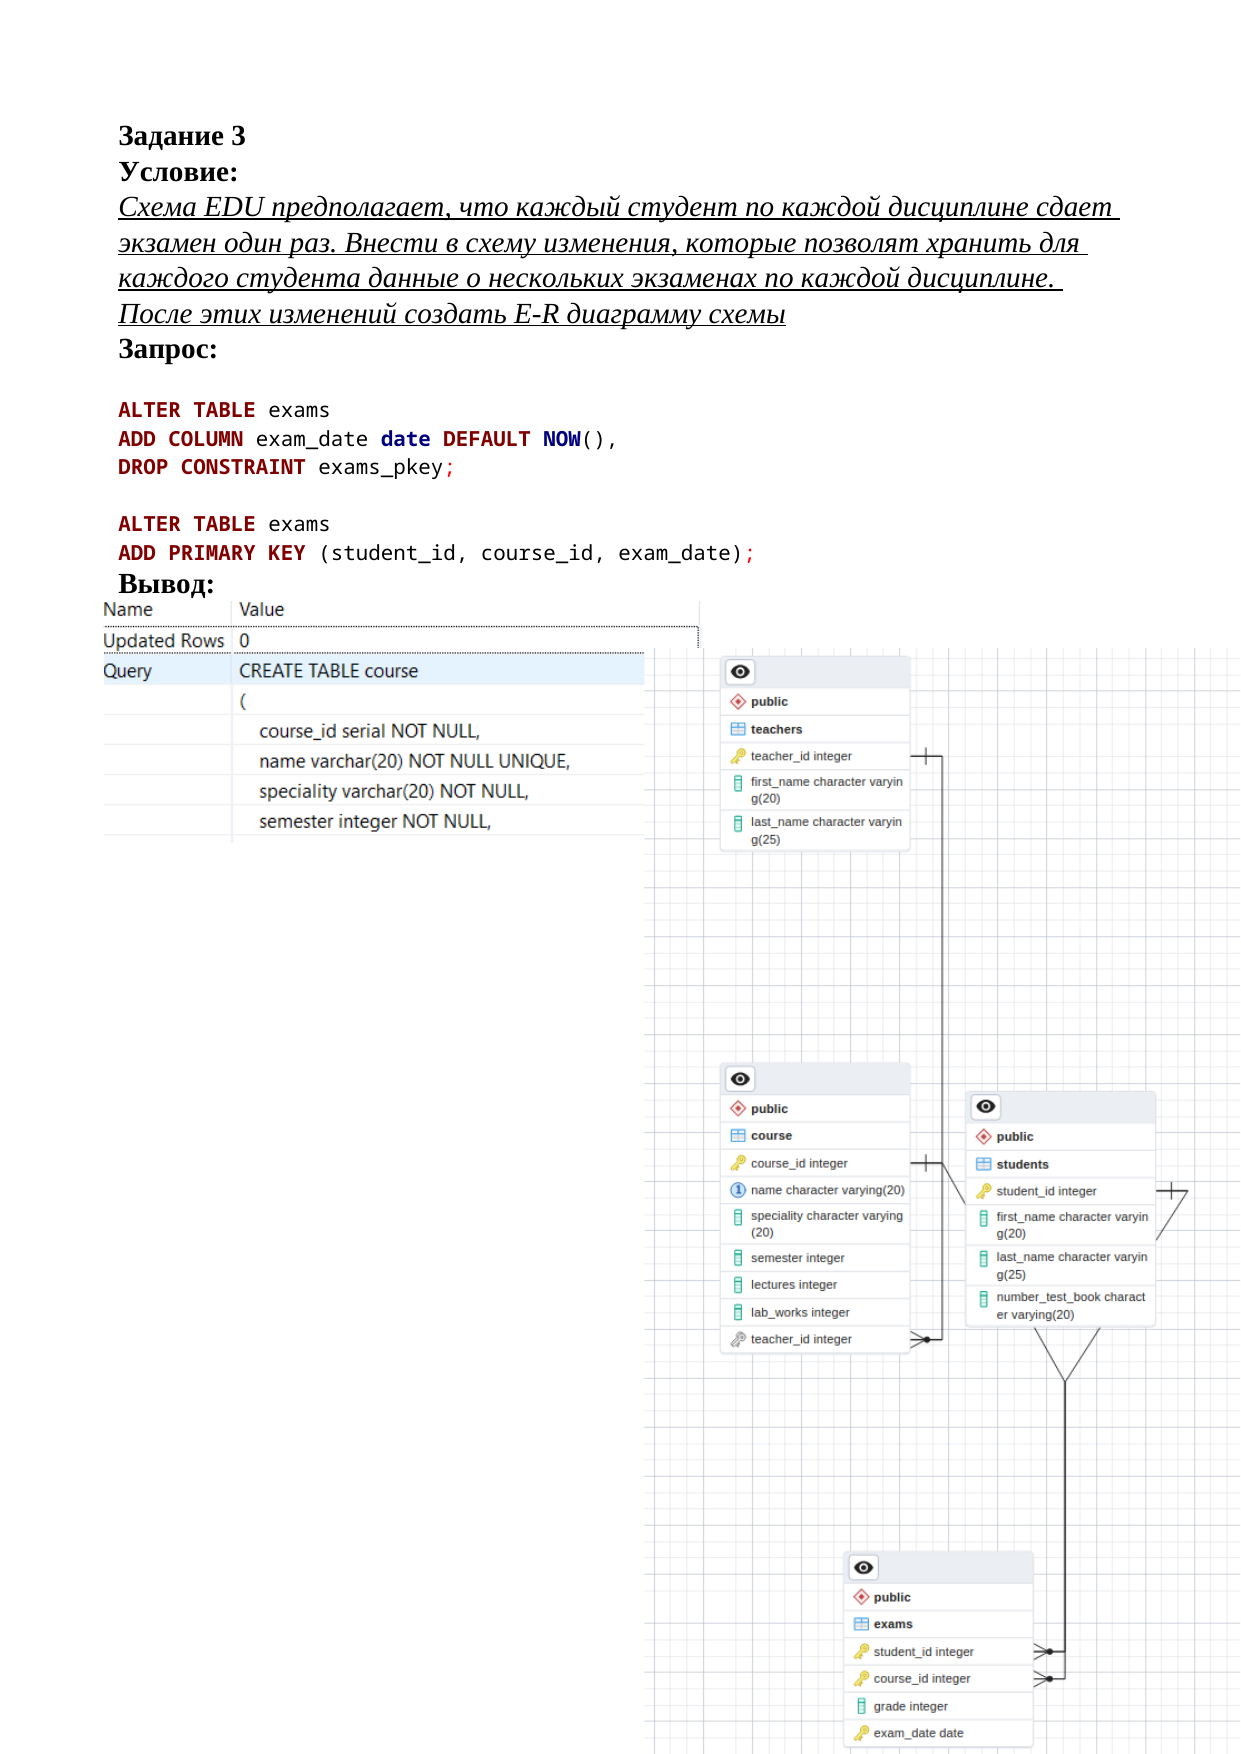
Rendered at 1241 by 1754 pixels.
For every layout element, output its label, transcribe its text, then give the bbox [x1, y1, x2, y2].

text Вывод: [118, 566, 1122, 600]
text DROP CONSTRAINT exams_pkey; [118, 452, 1122, 481]
text ALTER TABLE exams [118, 396, 1122, 424]
picture [103, 601, 1241, 1754]
text ALTER TABLE exams [118, 509, 1122, 538]
text ADD COLUMN exam_date date DEFAULT NOW(), [118, 424, 1122, 452]
text Условие: [118, 154, 1122, 187]
text Задание 3 [118, 118, 1122, 152]
text ADD PRIMARY KEY (student_id, course_id, exam_date); [118, 538, 1122, 566]
text Схема EDU предполагает, что каждый студент по каждой дисциплине сдает экзамен один раз. Внести в схему изменения, которые позволят хранить для каждого студента данные о нескольких экзаменах по каждой дисциплине. После этих изменений создать E-R диаграмму схемы Запрос: [118, 189, 1122, 365]
